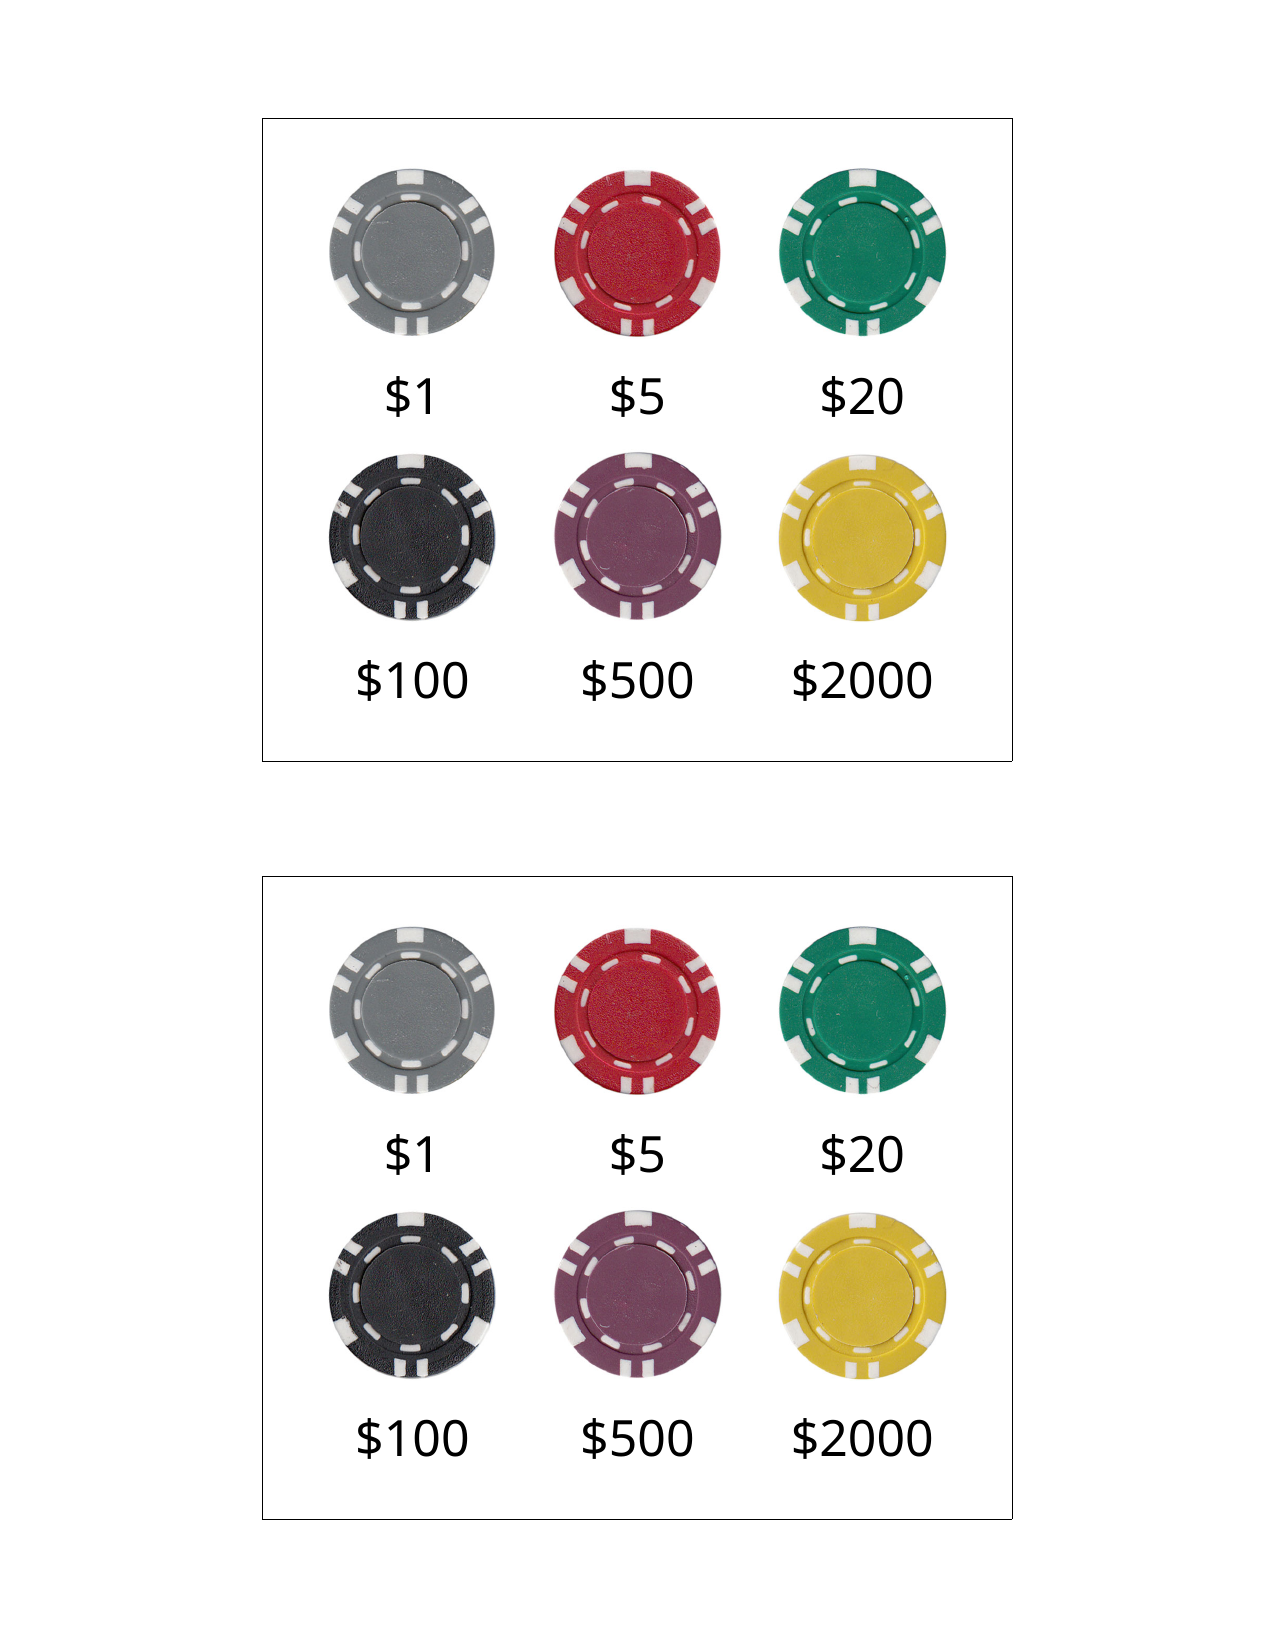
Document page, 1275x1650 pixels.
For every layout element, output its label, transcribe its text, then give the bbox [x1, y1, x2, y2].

table_cell $20 [750, 350, 974, 439]
table_header [975, 119, 1012, 156]
table_cell [750, 156, 974, 350]
table_cell [263, 723, 299, 761]
table_cell $1 [300, 350, 524, 439]
table_header [300, 119, 524, 156]
table_header [263, 877, 299, 914]
table_cell [263, 1198, 299, 1392]
table_cell [525, 723, 749, 761]
table_header [975, 877, 1012, 914]
table_cell [975, 1109, 1012, 1197]
picture [327, 924, 497, 1098]
table_cell $2000 [750, 634, 974, 723]
table_cell [975, 1392, 1012, 1481]
picture [551, 925, 723, 1097]
picture [326, 450, 498, 623]
table_header [525, 119, 749, 156]
table_cell [300, 1198, 524, 1392]
table_cell [263, 350, 299, 439]
table_cell $2000 [750, 1392, 974, 1481]
table_cell $5 [525, 1109, 749, 1197]
picture [550, 1207, 724, 1382]
table_cell [975, 634, 1012, 723]
table_cell [750, 1481, 974, 1519]
picture [775, 924, 949, 1098]
picture [551, 167, 723, 339]
table_cell [263, 1481, 299, 1519]
table_cell [975, 439, 1012, 634]
table_cell [300, 1481, 524, 1519]
picture [550, 449, 724, 624]
table_cell [975, 914, 1012, 1108]
table_header [750, 877, 974, 914]
table_cell [263, 156, 299, 350]
table_cell [300, 723, 524, 761]
table_cell [525, 914, 749, 1108]
table_cell [750, 723, 974, 761]
table_header [525, 877, 749, 914]
table_cell [975, 350, 1012, 439]
table_cell [525, 156, 749, 350]
table_cell [263, 634, 299, 723]
table_cell [975, 1198, 1012, 1392]
table_cell [263, 1392, 299, 1481]
table_cell $100 [300, 1392, 524, 1481]
table_header [750, 119, 974, 156]
table_cell [263, 1109, 299, 1197]
table_cell $1 [300, 1109, 524, 1197]
table_cell [525, 1481, 749, 1519]
table_cell $500 [525, 1392, 749, 1481]
table_cell $500 [525, 634, 749, 723]
table_cell [263, 439, 299, 634]
table_cell $20 [750, 1109, 974, 1197]
picture [326, 1208, 498, 1381]
table_cell [750, 439, 974, 634]
table_cell [263, 914, 299, 1108]
table_cell [300, 914, 524, 1108]
table_cell [525, 439, 749, 634]
table_cell [975, 723, 1012, 761]
table_header [263, 119, 299, 156]
table_cell [300, 439, 524, 634]
table_cell $5 [525, 350, 749, 439]
table_cell [525, 1198, 749, 1392]
picture [775, 1209, 949, 1381]
table_cell [300, 156, 524, 350]
picture [775, 451, 949, 623]
table_cell [750, 914, 974, 1108]
table_header [300, 877, 524, 914]
table_cell [975, 156, 1012, 350]
table_cell [975, 1481, 1012, 1519]
picture [327, 166, 497, 340]
picture [775, 166, 949, 340]
table_cell $100 [300, 634, 524, 723]
table_cell [750, 1198, 974, 1392]
